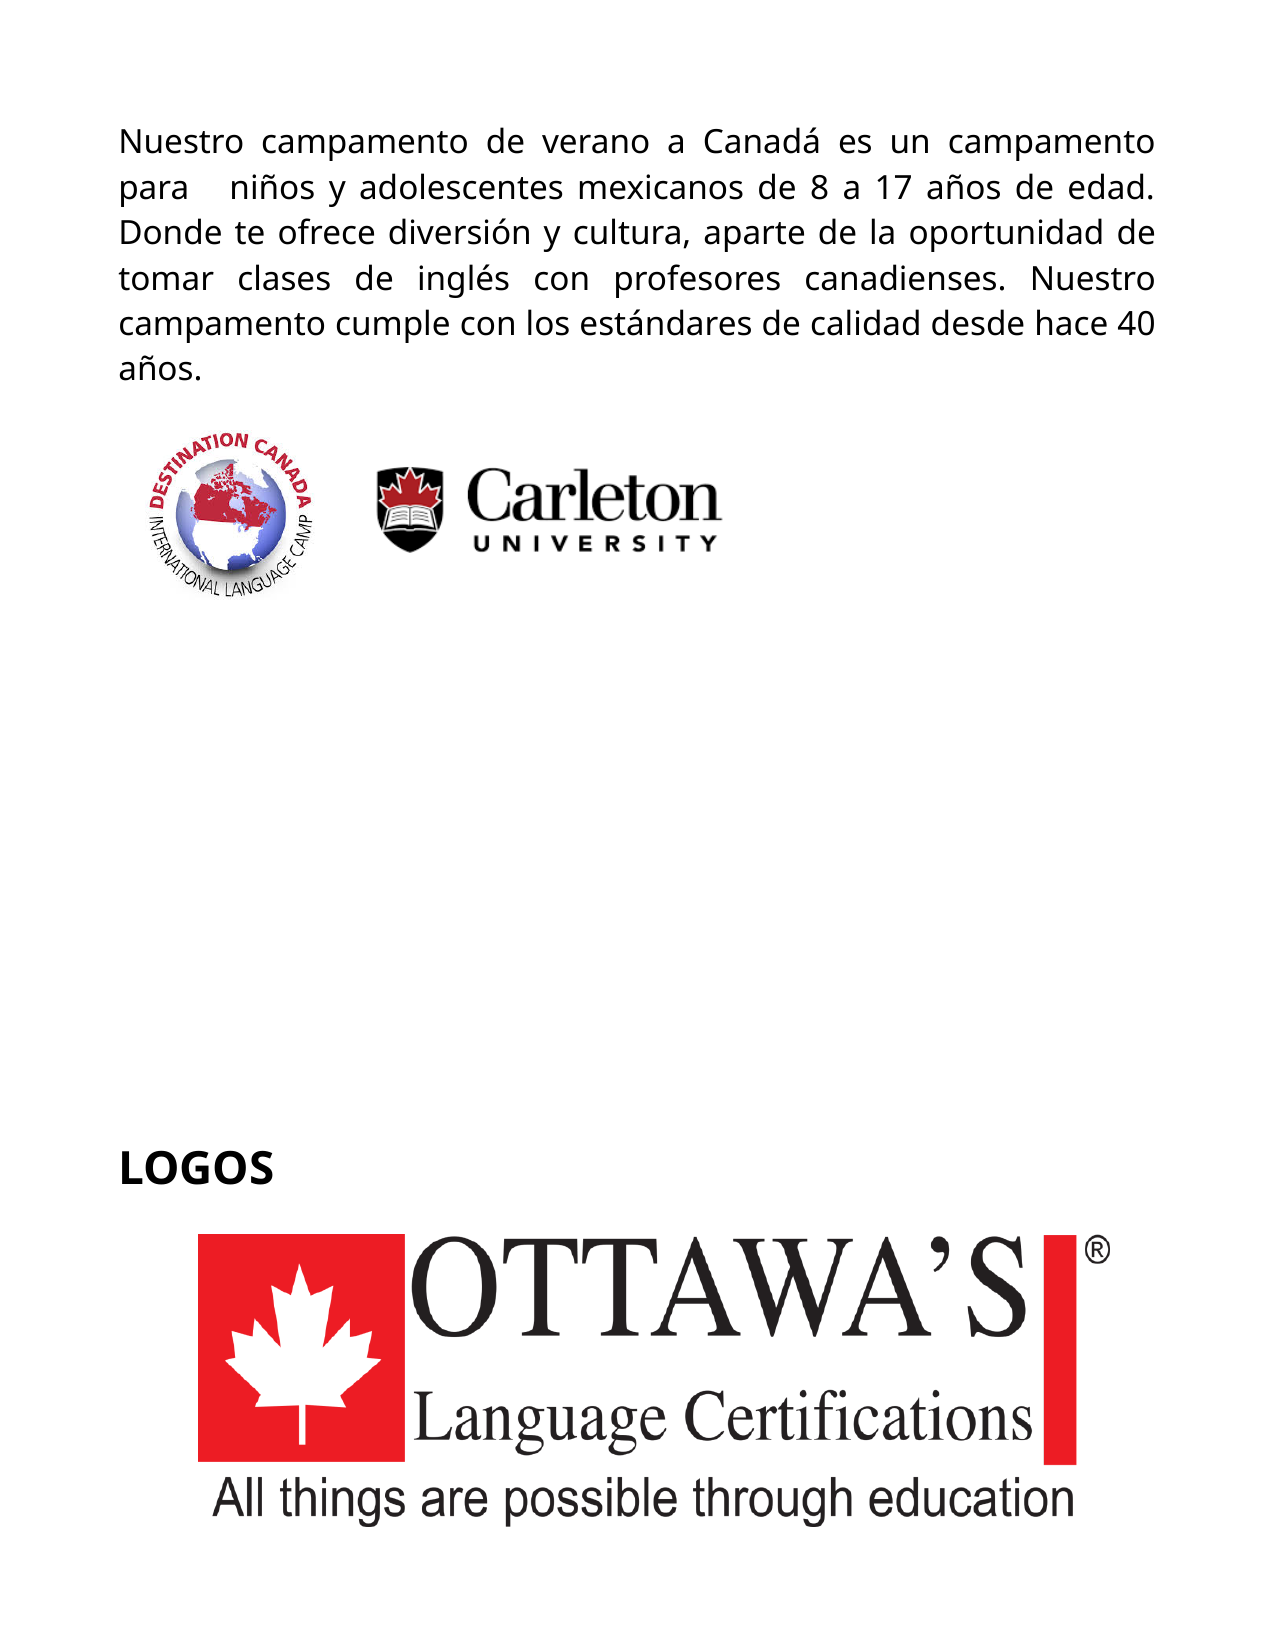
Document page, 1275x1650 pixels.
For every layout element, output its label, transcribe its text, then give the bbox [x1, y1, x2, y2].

picture [373, 412, 726, 608]
picture [198, 1234, 1110, 1527]
text LOGOS [118, 1136, 1157, 1198]
picture [138, 430, 322, 600]
text Nuestro campamento de verano a Canadá es un campamento para niños y adolescentes mexicanos de 8 a 17 años de edad. Donde te ofrece diversión y cultura, aparte de la oportunidad de tomar clases de inglés con profesores canadienses. Nuestro campamento cumple con los estándares de calidad desde hace 40 años. [118, 118, 1157, 391]
